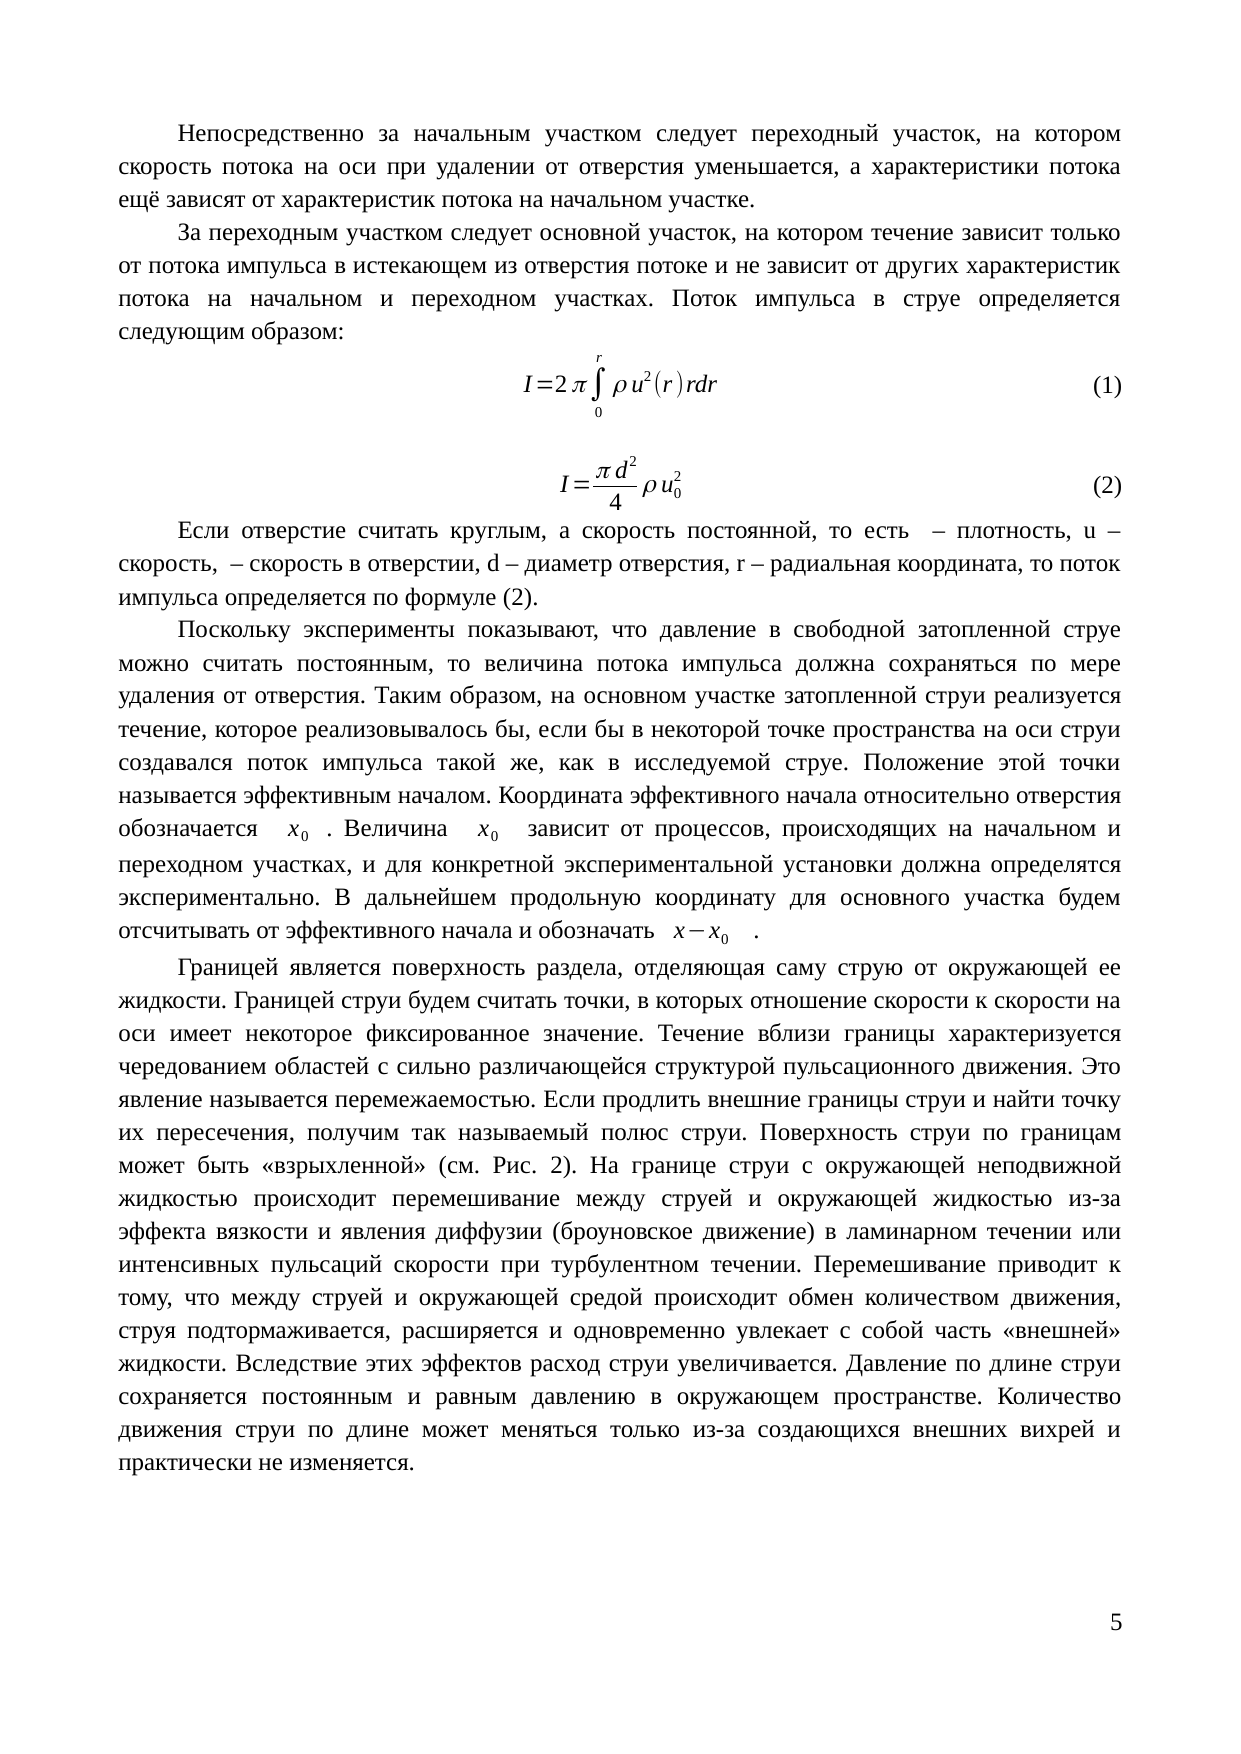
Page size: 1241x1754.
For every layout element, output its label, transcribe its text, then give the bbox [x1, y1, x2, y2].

text Поскольку эксперименты показывают, что давление в свободной затопленной струе можно считать постоянным, то величина потока импульса должна сохраняться по мере удаления от отверстия. Таким образом, на основном участке затопленной струи реализуется течение, которое реализовывалось бы, если бы в некоторой точке пространства на оси струи создавался поток импульса такой же, как в исследуемой струе. Положение этой точки называется эффективным началом. Координата эффективного начала относительно отверстия обозначается . Величина зависит от процессов, происходящих на начальном и переходном участках, и для конкретной экспериментальной установки должна определятся экспериментально. В дальнейшем продольную координату для основного участка будем отсчитывать от эффективного начала и обозначать . [118, 614, 1122, 948]
text (2) [118, 453, 1122, 516]
text Границей является поверхность раздела, отделяющая саму струю от окружающей ее жидкости. Границей струи будем считать точки, в которых отношение скорости к скорости на оси имеет некоторое фиксированное значение. Течение вблизи границы характеризуется чередованием областей с сильно различающейся структурой пульсационного движения. Это явление называется перемежаемостью. Если продлить внешние границы струи и найти точку их пересечения, получим так называемый полюс струи. Поверхность струи по границам может быть «взрыхленной» (см. Рис. 2). На границе струи с окружающей неподвижной жидкостью происходит перемешивание между струей и окружающей жидкостью из-за эффекта вязкости и явления диффузии (броуновское движение) в ламинарном течении или интенсивных пульсаций скорости при турбулентном течении. Перемешивание приводит к тому, что между струей и окружающей средой происходит обмен количеством движения, струя подтормаживается, расширяется и одновременно увлекает с собой часть «внешней» жидкости. Вследствие этих эффектов расход струи увеличивается. Давление по длине струи сохраняется постоянным и равным давлению в окружающем пространстве. Количество движения струи по длине может меняться только из-за создающихся внешних вихрей и практически не изменяется. [118, 952, 1122, 1476]
text Если отверстие считать круглым, а скорость постоянной, то есть – плотность, u – скорость, – cкорость в отверстии, d – диаметр отверстия, r – радиальная координата, то поток импульса определяется по формуле (2). [118, 516, 1122, 610]
text (1) [118, 349, 1122, 420]
text За переходным участком следует основной участок, на котором течение зависит только от потока импульса в истекающем из отверстия потоке и не зависит от других характеристик потока на начальном и переходном участках. Поток импульса в струе определяется следующим образом: [118, 217, 1122, 345]
text Непосредственно за начальным участком следует переходный участок, на котором скорость потока на оси при удалении от отверстия уменьшается, а характеристики потока ещё зависят от характеристик потока на начальном участке. [118, 118, 1122, 213]
